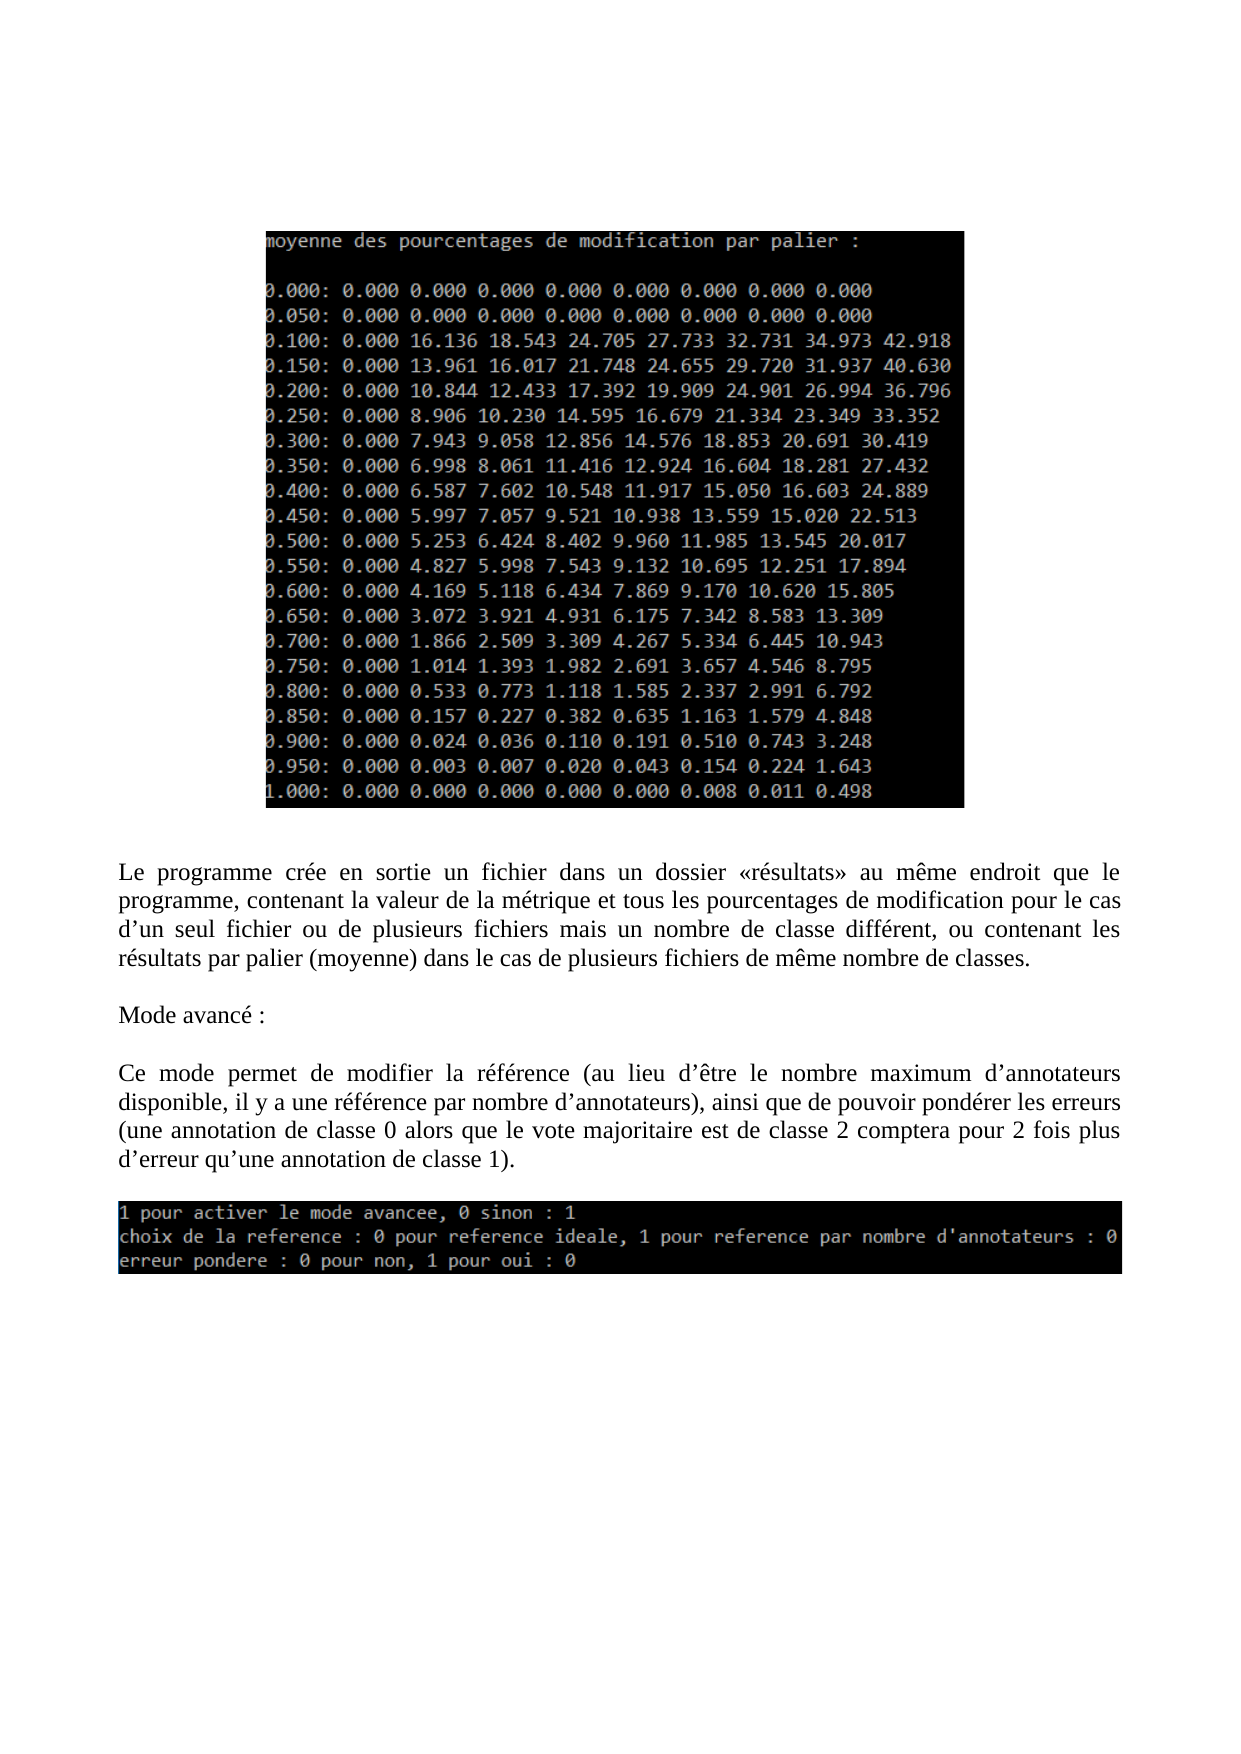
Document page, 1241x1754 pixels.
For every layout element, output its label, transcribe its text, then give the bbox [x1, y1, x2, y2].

text Le programme crée en sortie un fichier dans un dossier «résultats» au même endroit que le programme, contenant la valeur de la métrique et tous les pourcentages de modification pour le cas d’un seul fichier ou de plusieurs fichiers mais un nombre de classe différent, ou contenant les résultats par palier (moyenne) dans le cas de plusieurs fichiers de même nombre de classes. [118, 857, 1122, 972]
picture [265, 231, 965, 808]
text Mode avancé : [118, 1001, 1122, 1029]
text Ce mode permet de modifier la référence (au lieu d’être le nombre maximum d’annotateurs disponible, il y a une référence par nombre d’annotateurs), ainsi que de pouvoir pondérer les erreurs (une annotation de classe 0 alors que le vote majoritaire est de classe 2 comptera pour 2 fois plus d’erreur qu’une annotation de classe 1). [118, 1058, 1122, 1173]
picture [118, 1201, 1123, 1274]
